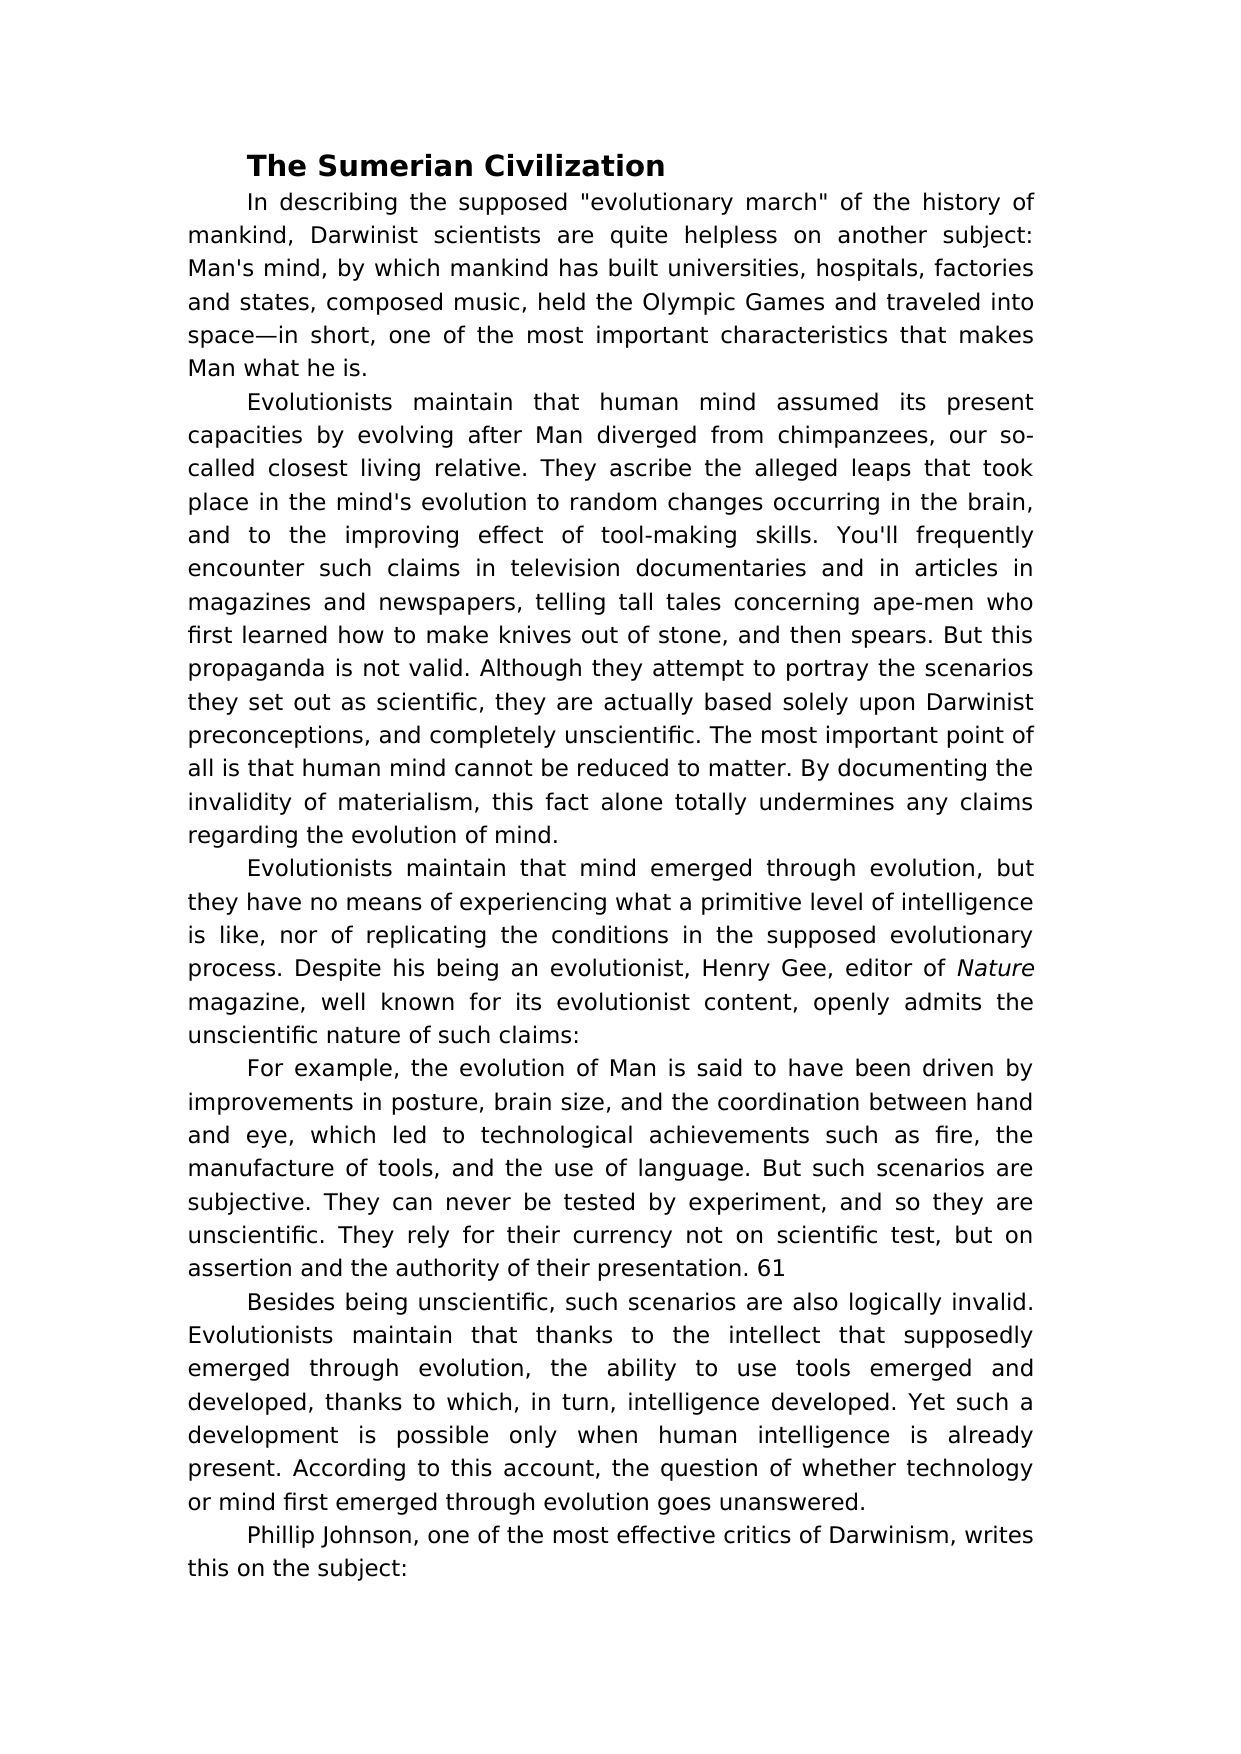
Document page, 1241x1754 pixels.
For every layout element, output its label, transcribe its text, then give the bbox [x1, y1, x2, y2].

text Evolutionists maintain that human mind assumed its present capacities by evolving after Man diverged from chimpanzees, our so-called closest living relative. They ascribe the alleged leaps that took place in the mind's evolution to random changes occurring in the brain, and to the improving effect of tool-making skills. You'll frequently encounter such claims in television documentaries and in articles in magazines and newspapers, telling tall tales concerning ape-men who first learned how to make knives out of stone, and then spears. But this propaganda is not valid. Although they attempt to portray the scenarios they set out as scientific, they are actually based solely upon Darwinist preconceptions, and completely unscientific. The most important point of all is that human mind cannot be reduced to matter. By documenting the invalidity of materialism, this fact alone totally undermines any claims regarding the evolution of mind. [187, 383, 1035, 850]
text Besides being unscientific, such scenarios are also logically invalid. Evolutionists maintain that thanks to the intellect that supposedly emerged through evolution, the ability to use tools emerged and developed, thanks to which, in turn, intelligence developed. Yet such a development is possible only when human intelligence is already present. According to this account, the question of whether technology or mind first emerged through evolution goes unanswered. [187, 1283, 1035, 1517]
text Evolutionists maintain that mind emerged through evolution, but they have no means of experiencing what a primitive level of intelligence is like, nor of replicating the conditions in the supposed evolutionary process. Despite his being an evolutionist, Henry Gee, editor of Nature magazine, well known for its evolutionist content, openly admits the unscientific nature of such claims: [187, 850, 1035, 1050]
text Phillip Johnson, one of the most effective critics of Darwinism, writes this on the subject: [187, 1517, 1035, 1583]
subtitle The Sumerian Civilization [187, 150, 1035, 183]
text In describing the supposed "evolutionary march" of the history of mankind, Darwinist scientists are quite helpless on another subject: Man's mind, by which mankind has built universities, hospitals, factories and states, composed music, held the Olympic Games and traveled into space—in short, one of the most important characteristics that makes Man what he is. [187, 183, 1035, 383]
text For example, the evolution of Man is said to have been driven by improvements in posture, brain size, and the coordination between hand and eye, which led to technological achievements such as fire, the manufacture of tools, and the use of language. But such scenarios are subjective. They can never be tested by experiment, and so they are unscientific. They rely for their currency not on scientific test, but on assertion and the authority of their presentation. 61 [187, 1050, 1035, 1283]
